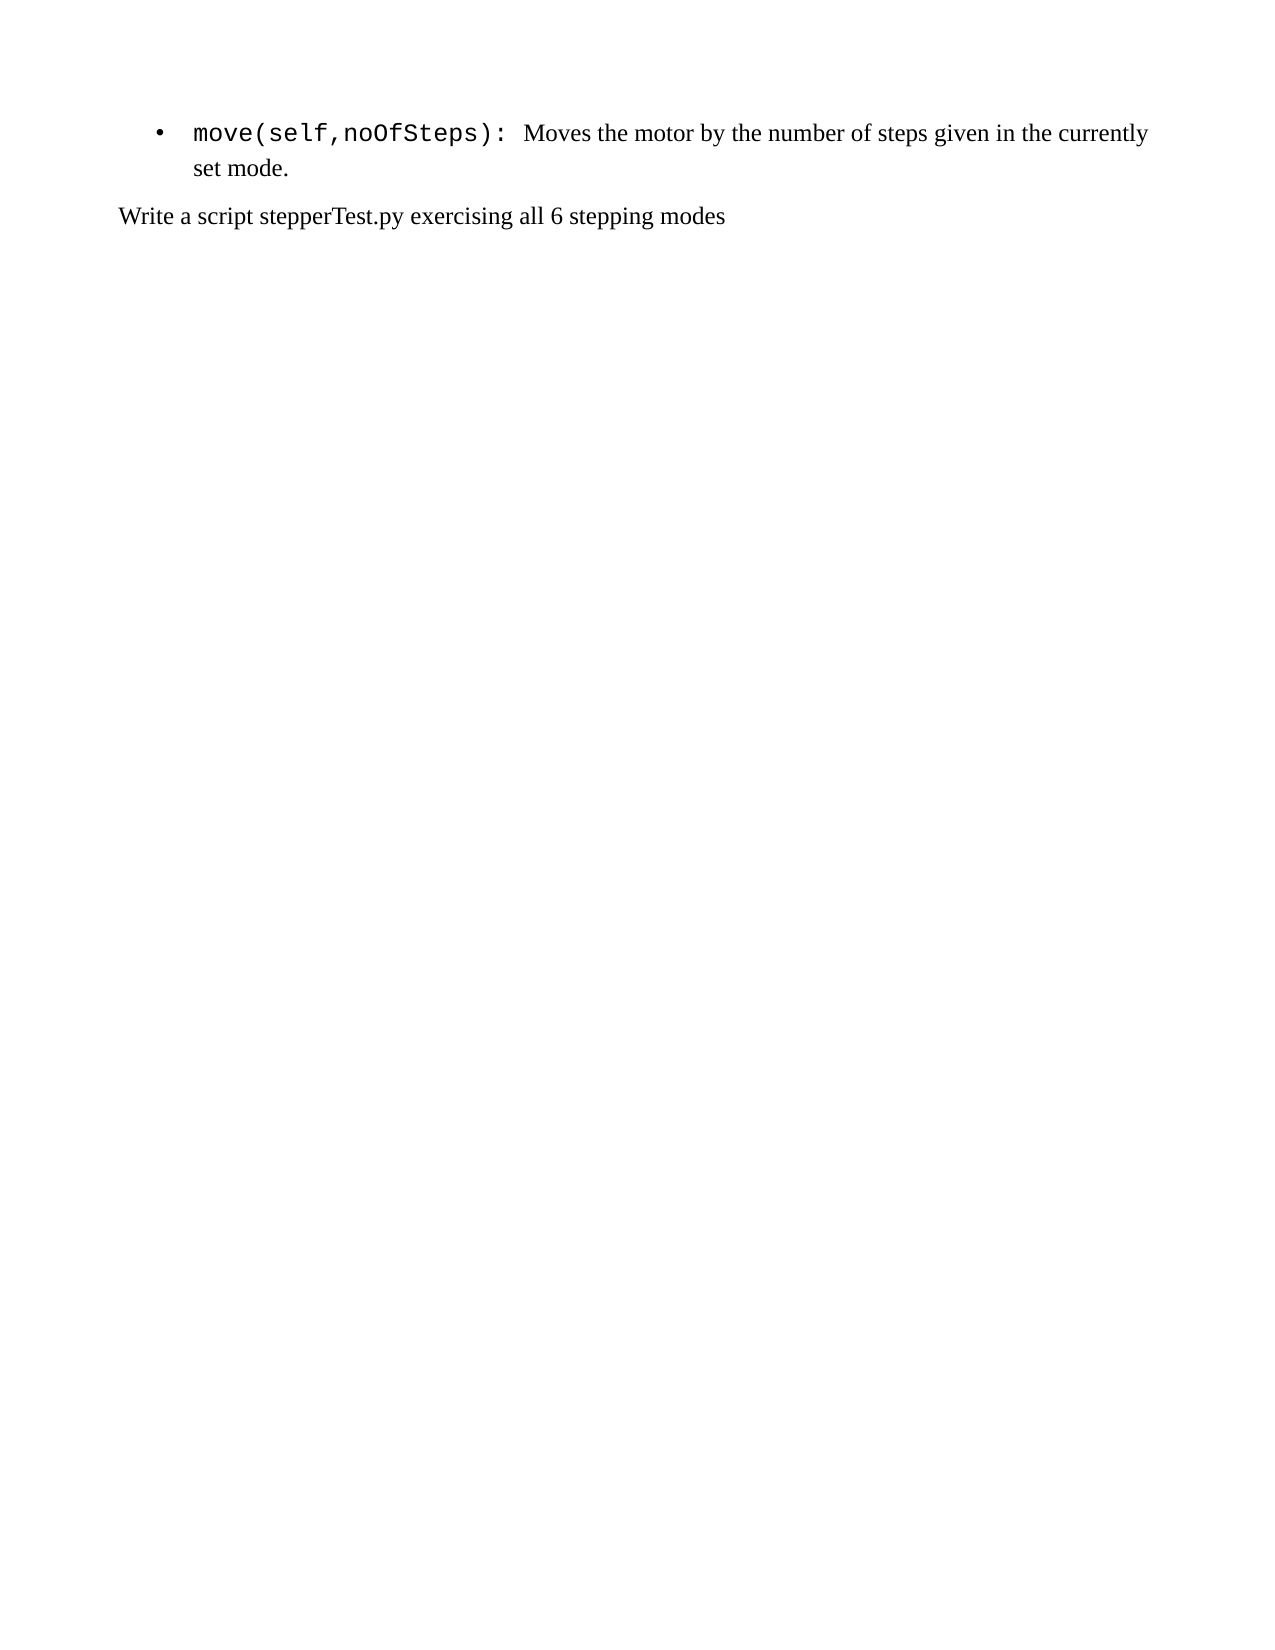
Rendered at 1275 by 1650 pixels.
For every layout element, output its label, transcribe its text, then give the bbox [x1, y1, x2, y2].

list move(self,noOfSteps): Moves the motor by the number of steps given in the currently set mode. [156, 118, 1157, 182]
text Write a script stepperTest.py exercising all 6 stepping modes [118, 201, 1157, 229]
